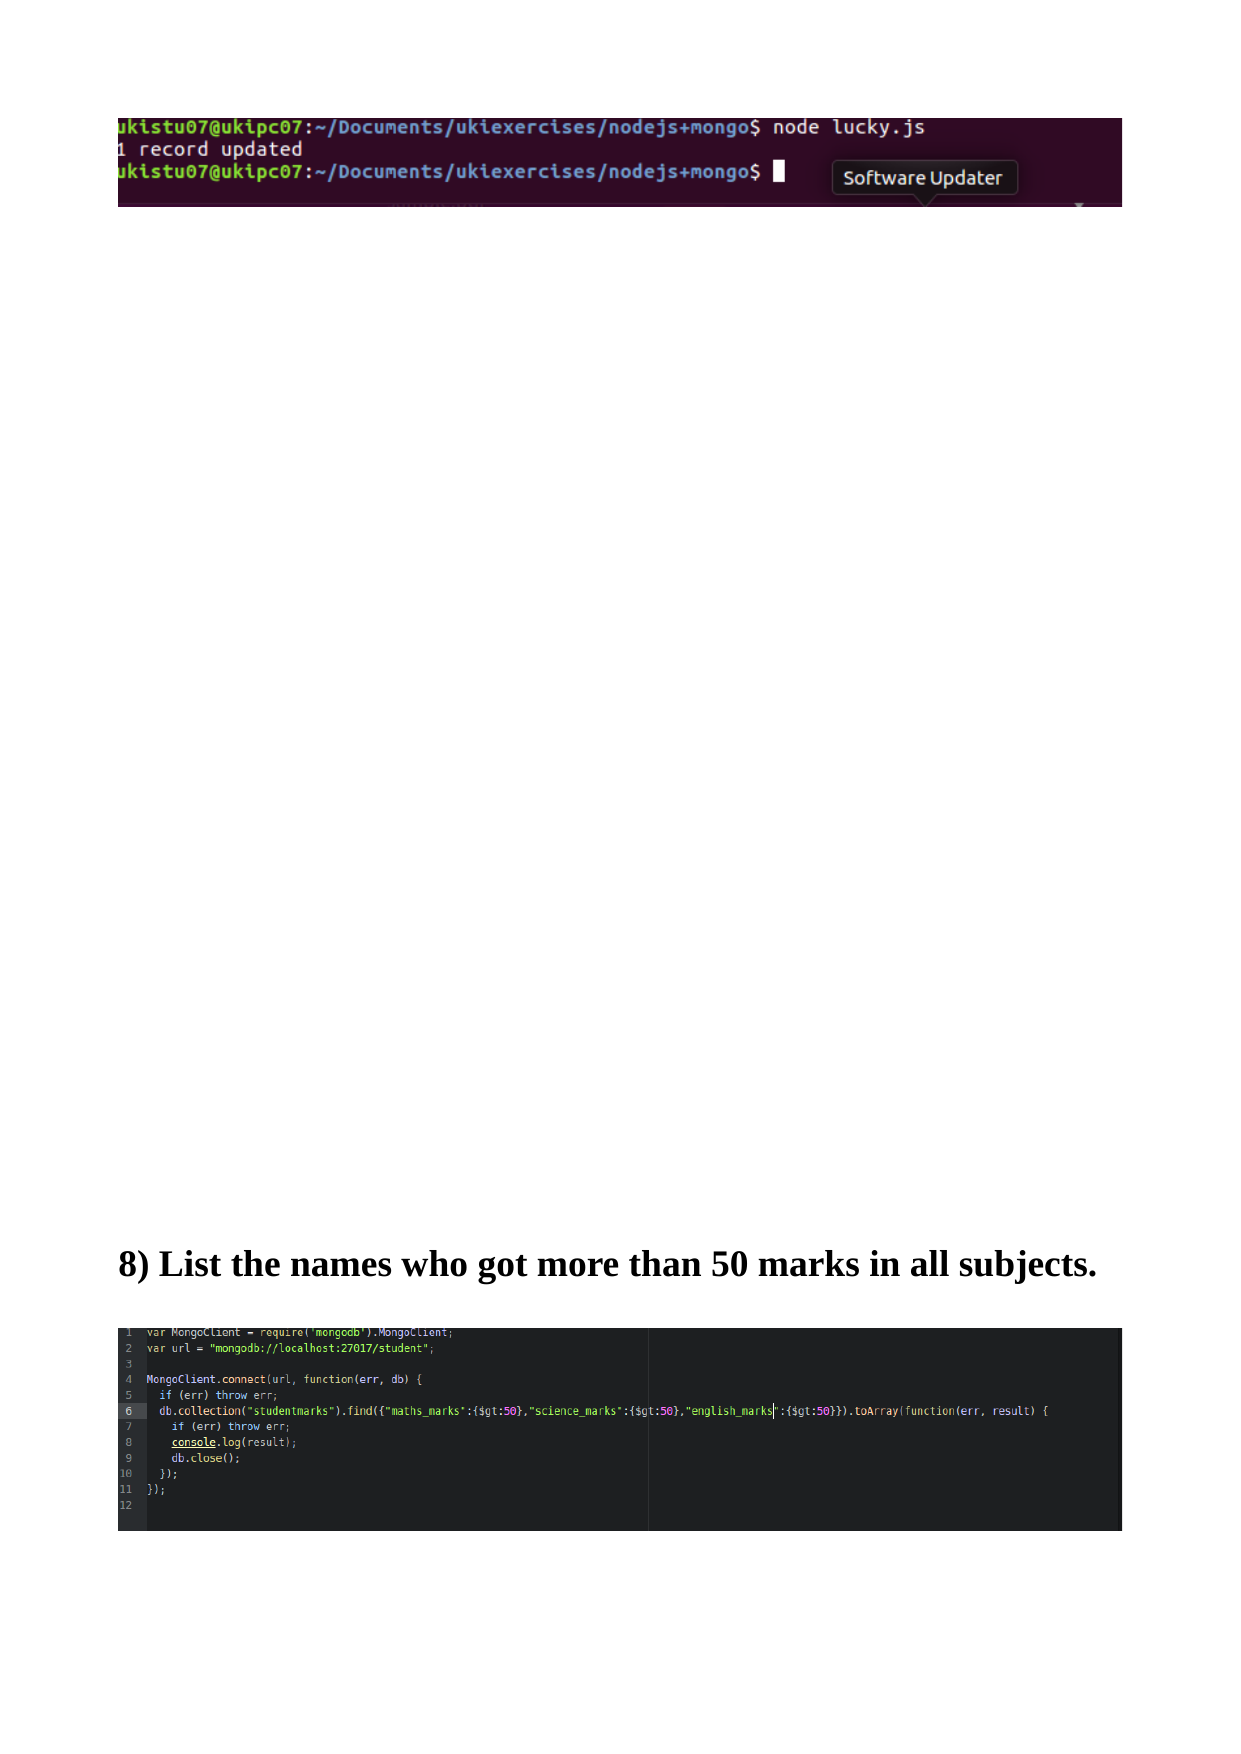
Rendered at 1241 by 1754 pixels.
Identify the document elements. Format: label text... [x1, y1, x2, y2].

picture [118, 118, 1123, 207]
text 8) List the names who got more than 50 marks in all subjects. [118, 1242, 1122, 1285]
picture [118, 1328, 1123, 1531]
